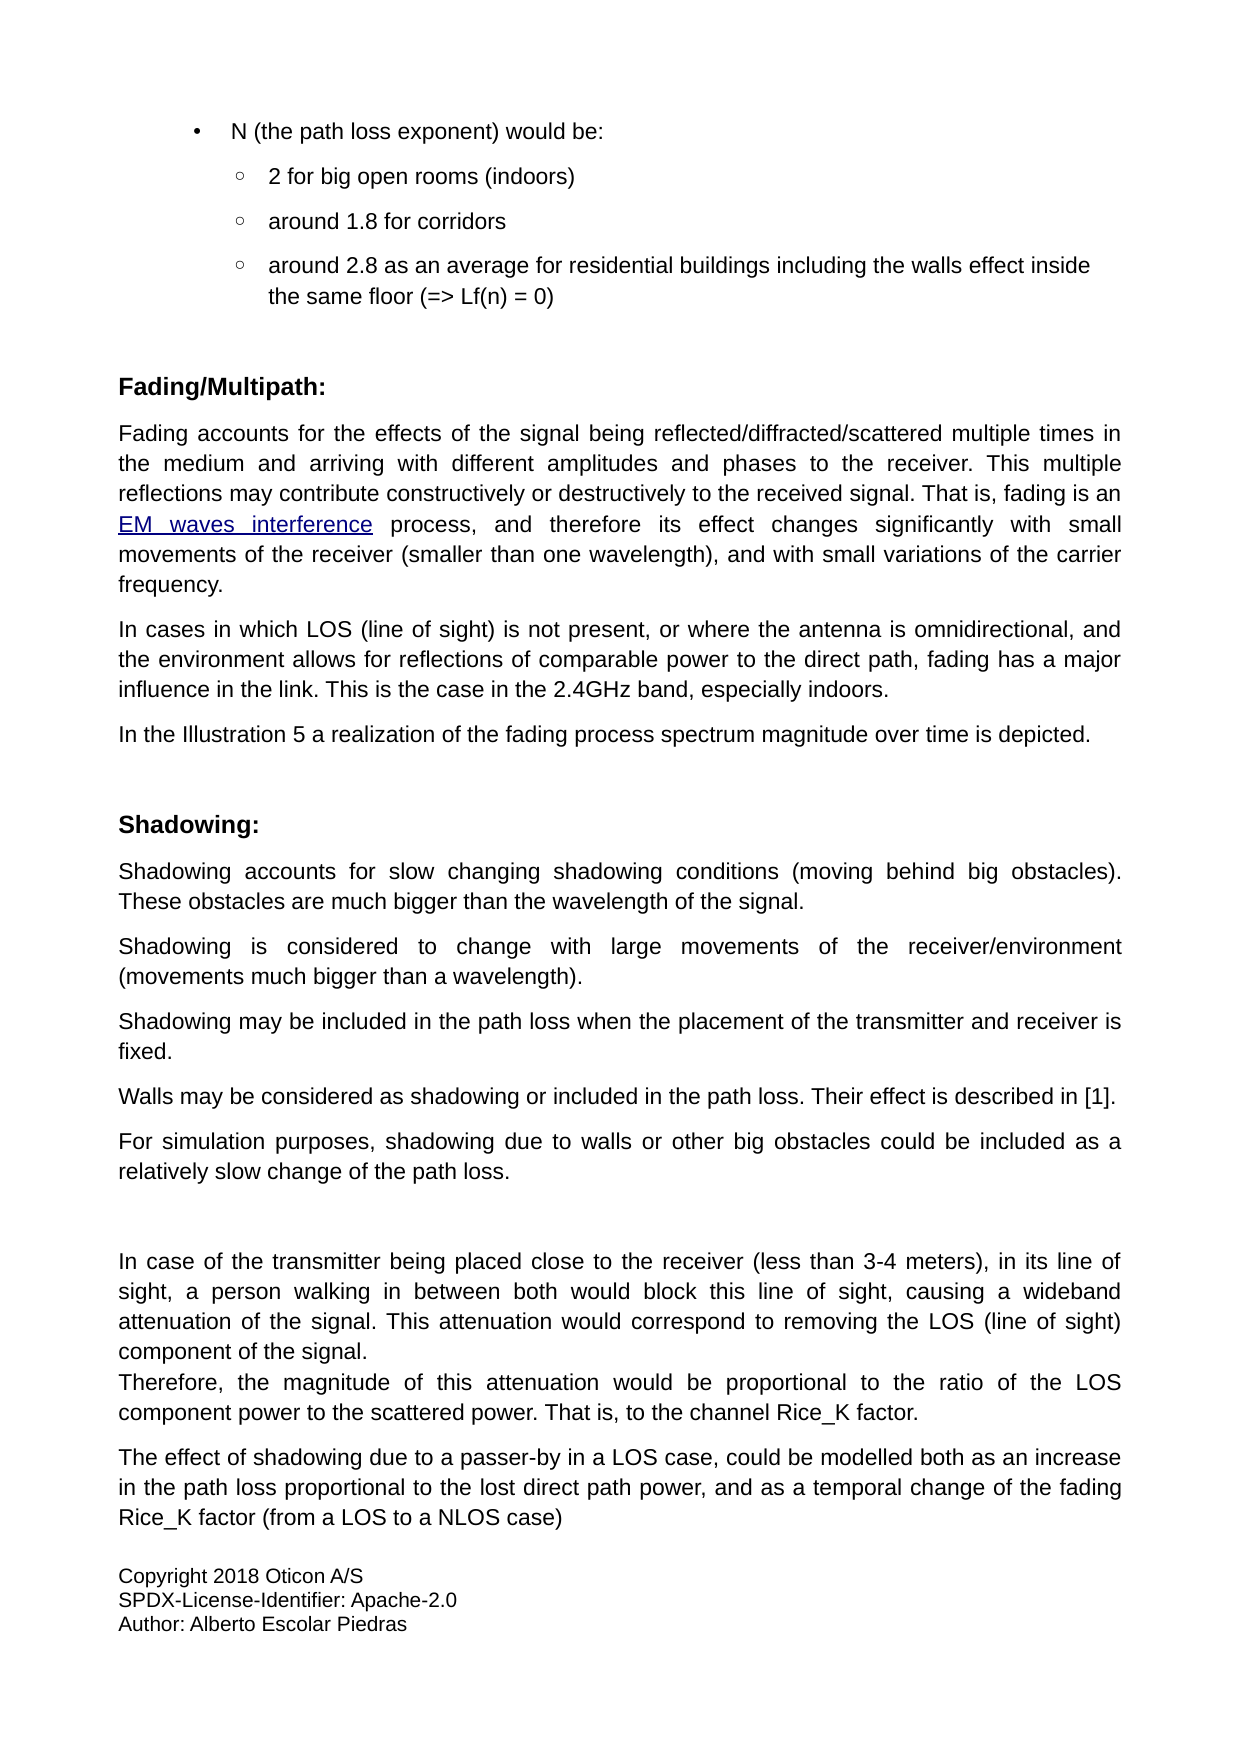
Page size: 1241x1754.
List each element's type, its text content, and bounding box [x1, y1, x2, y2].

text Fading/Multipath: [118, 372, 1123, 401]
text The effect of shadowing due to a passer-by in a LOS case, could be modelled both as an increase in the path loss proportional to the lost direct path power, and as a temporal change of the fading Rice_K factor (from a LOS to a NLOS case) [118, 1443, 1123, 1530]
text In cases in which LOS (line of sight) is not present, or where the antenna is omnidirectional, and the environment allows for reflections of comparable power to the direct path, fading has a major influence in the link. This is the case in the 2.4GHz band, especially indoors. [118, 616, 1123, 702]
text For simulation purposes, shadowing due to walls or other big obstacles could be included as a relatively slow change of the path loss. [118, 1128, 1123, 1184]
text Shadowing: [118, 811, 1123, 839]
list 2 for big open rooms (indoors) [231, 163, 1123, 189]
text In the Illustration 5 a realization of the fading process spectrum magnitude over time is depicted. [118, 721, 1123, 747]
list around 1.8 for corridors [231, 208, 1123, 234]
text Shadowing is considered to change with large movements of the receiver/environment (movements much bigger than a wavelength). [118, 933, 1123, 990]
text In case of the transmitter being placed close to the receiver (less than 3-4 meters), in its line of sight, a person walking in between both would block this line of sight, causing a wideband attenuation of the signal. This attenuation would correspond to removing the LOS (line of sight) component of the signal. [118, 1248, 1123, 1365]
text Shadowing accounts for slow changing shadowing conditions (moving behind big obstacles). These obstacles are much bigger than the wavelength of the signal. [118, 858, 1123, 915]
text Walls may be considered as shadowing or included in the path loss. Their effect is described in [1]. [118, 1083, 1123, 1109]
text Therefore, the magnitude of this attenuation would be proportional to the ratio of the LOS component power to the scattered power. That is, to the channel Rice_K factor. [118, 1368, 1123, 1425]
text Shadowing may be included in the path loss when the placement of the transmitter and receiver is fixed. [118, 1008, 1123, 1065]
list N (the path loss exponent) would be: [193, 118, 1123, 144]
list around 2.8 as an average for residential buildings including the walls effect inside the same floor (=> Lf(n) = 0) [231, 252, 1123, 309]
text Fading accounts for the effects of the signal being reflected/diffracted/scattered multiple times in the medium and arriving with different amplitudes and phases to the receiver. This multiple reflections may contribute constructively or destructively to the received signal. That is, fading is an EM waves interference process, and therefore its effect changes significantly with small movements of the receiver (smaller than one wavelength), and with small variations of the carrier frequency. [118, 420, 1123, 597]
